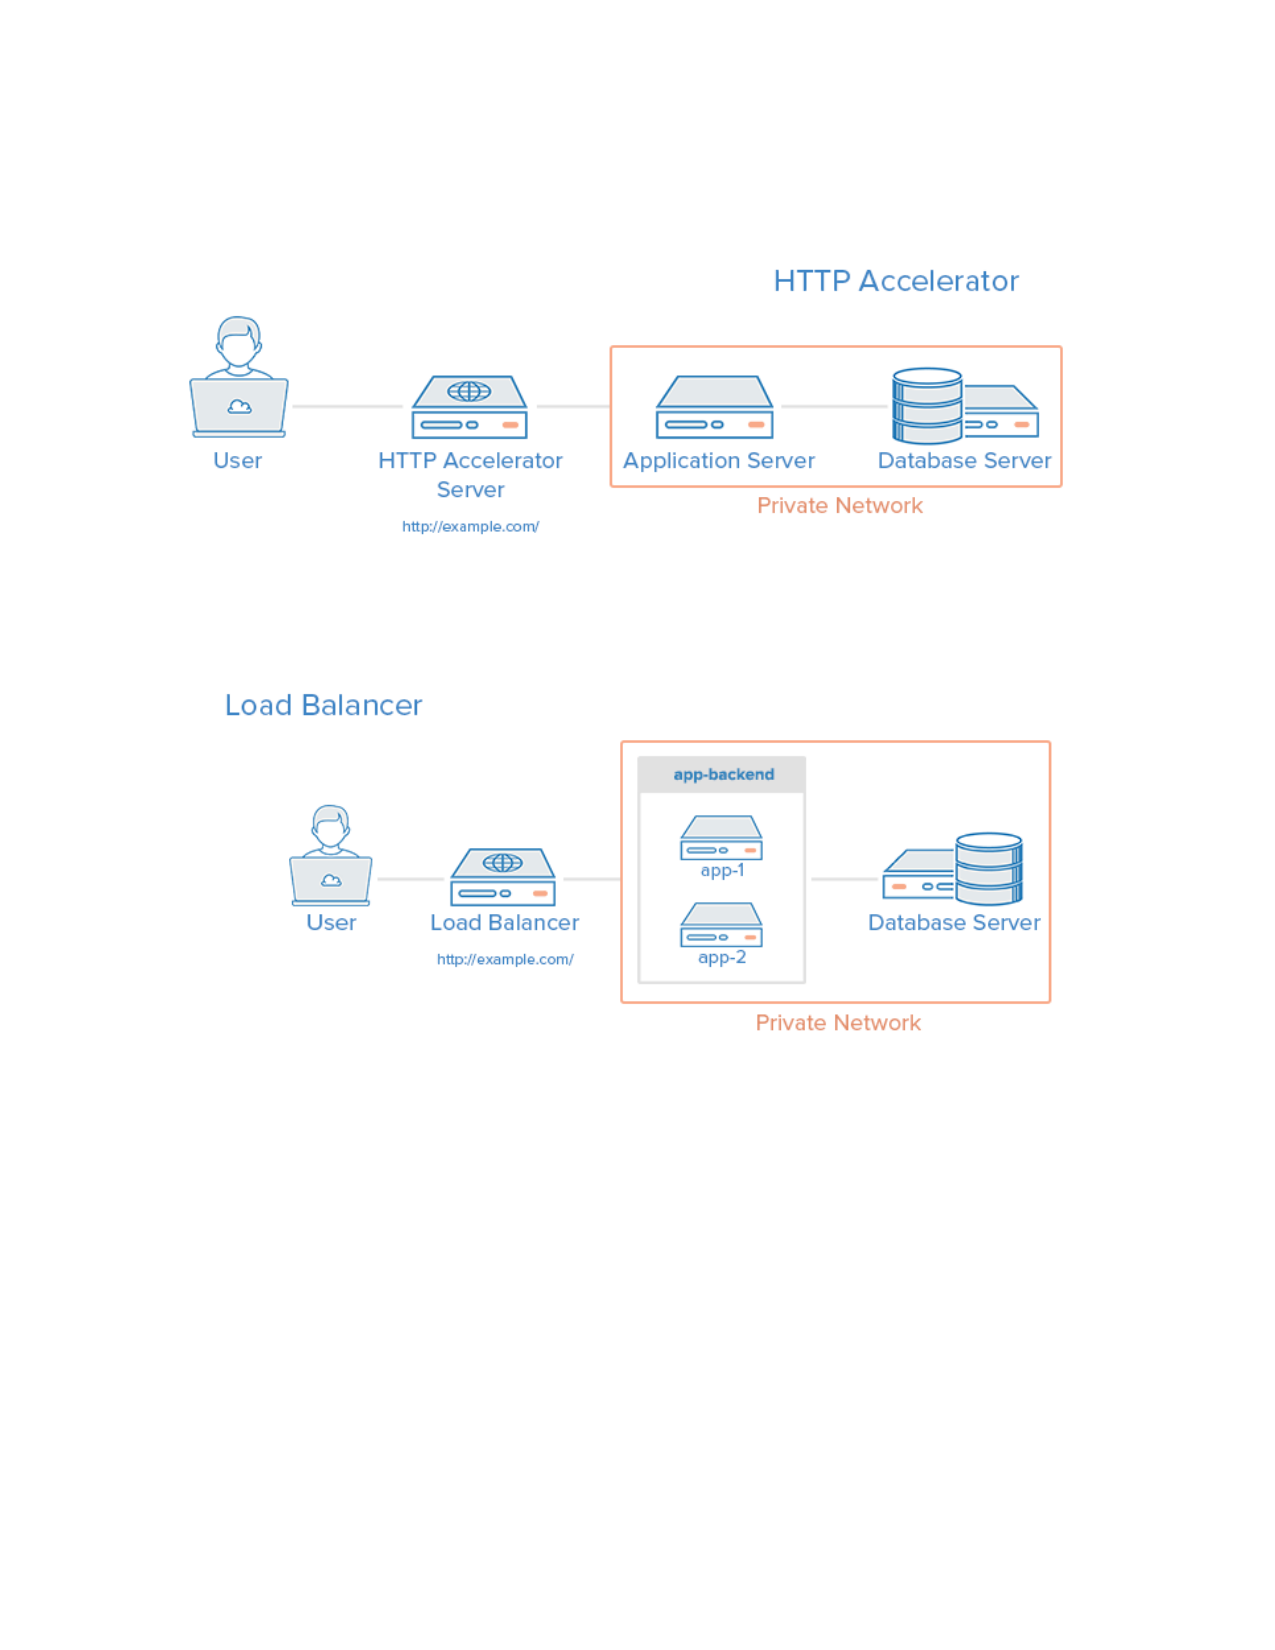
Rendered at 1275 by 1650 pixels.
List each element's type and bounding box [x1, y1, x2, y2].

picture [143, 656, 1132, 1070]
picture [142, 233, 1133, 570]
